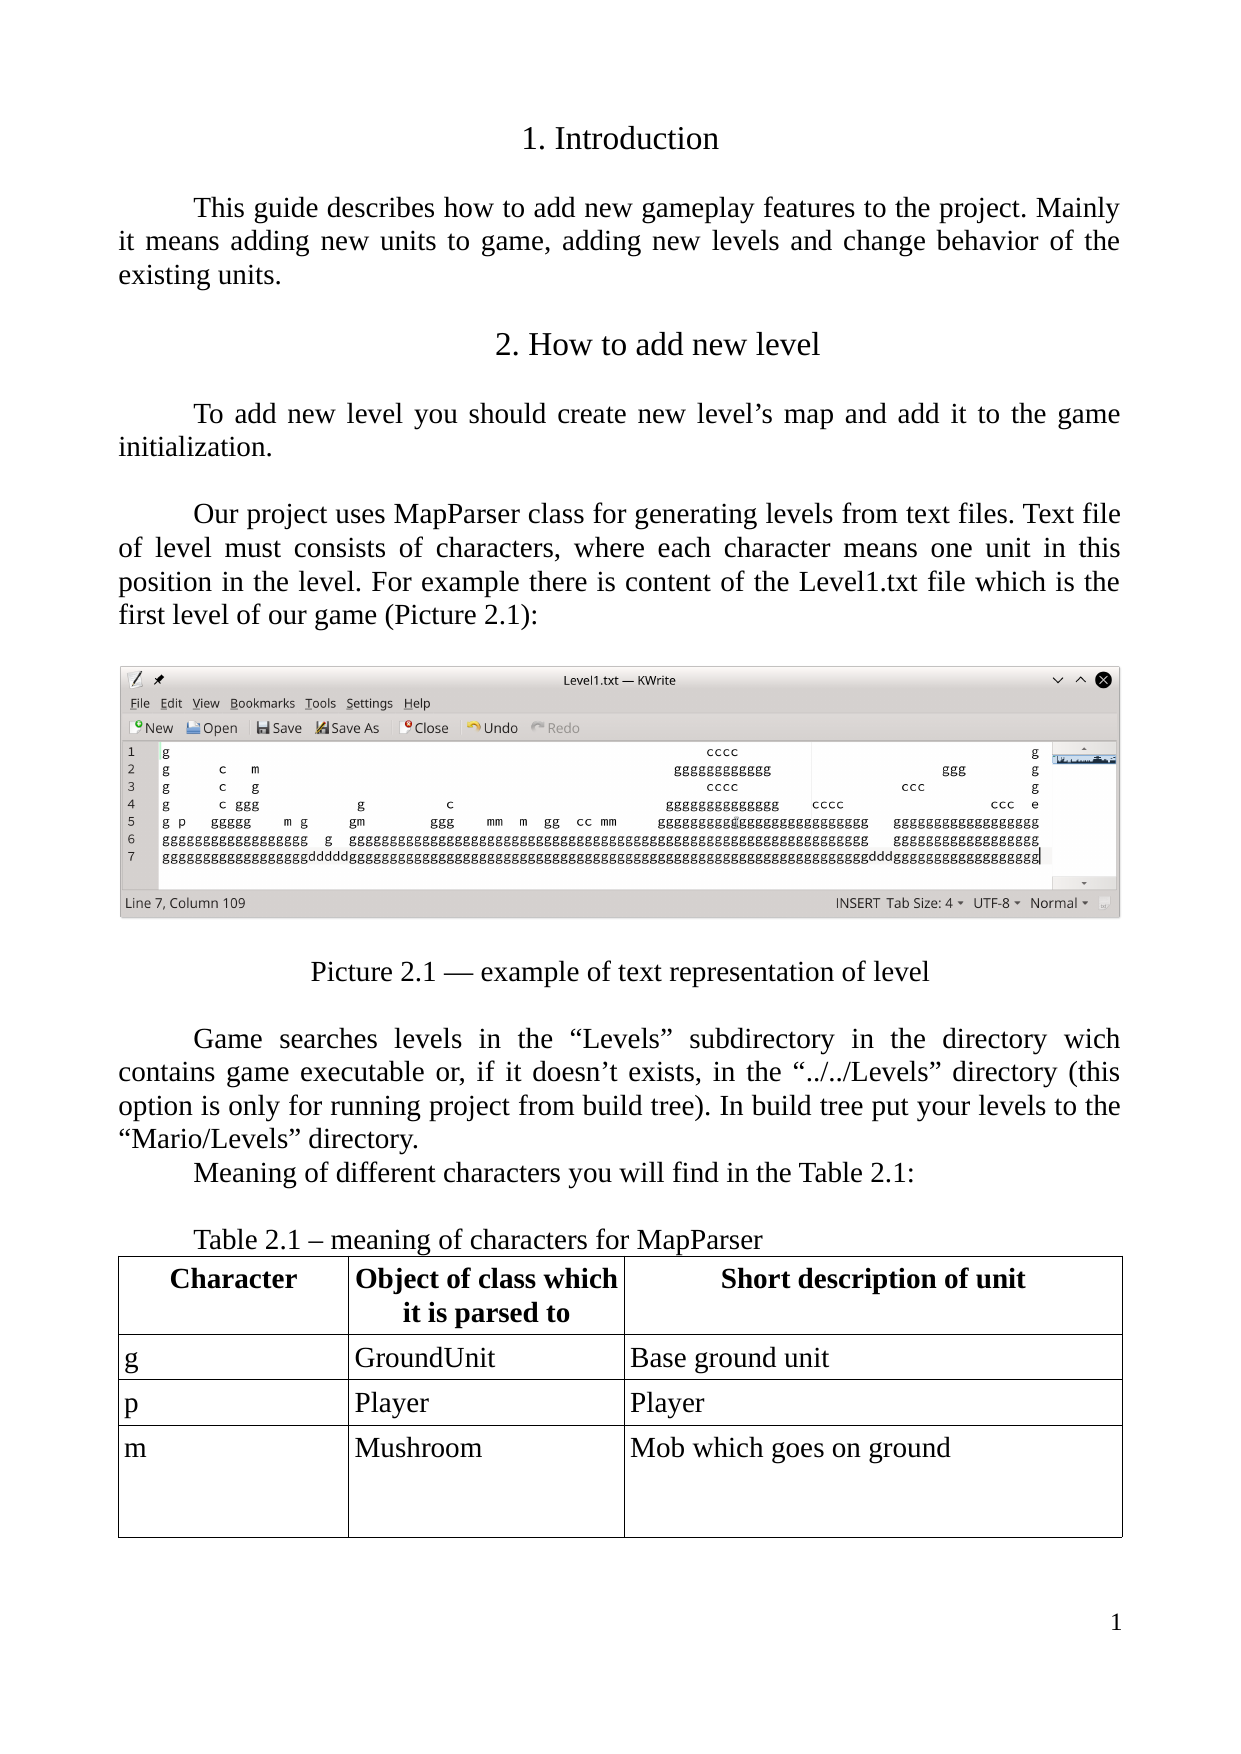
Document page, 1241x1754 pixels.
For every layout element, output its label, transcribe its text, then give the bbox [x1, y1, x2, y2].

table_cell g [119, 1335, 348, 1379]
text 1. Introduction [118, 118, 1122, 156]
table_cell p [119, 1380, 348, 1424]
table_header Object of class which it is parsed to [349, 1257, 624, 1334]
table_header Short description of unit [625, 1257, 1122, 1334]
text Game searches levels in the “Levels” subdirectory in the directory wich contains game executable or, if it doesn’t exists, in the “../../Levels” directory (this option is only for running project from build tree). In build tree put your levels to the “Mario/Levels” directory. [118, 1021, 1122, 1155]
table_cell Player [625, 1380, 1122, 1424]
text Picture 2.1 — example of text representation of level [118, 954, 1122, 987]
table_cell GroundUnit [349, 1335, 624, 1379]
picture [118, 664, 1123, 921]
text This guide describes how to add new gameplay features to the project. Mainly it means adding new units to game, adding new levels and change behavior of the existing units. [118, 190, 1122, 291]
table_cell Mushroom [349, 1426, 624, 1537]
text 2. How to add new level [118, 324, 1122, 362]
table_cell Mob which goes on ground [625, 1426, 1122, 1537]
text Our project uses MapParser class for generating levels from text files. Text file of level must consists of characters, where each character means one unit in this position in the level. For example there is content of the Level1.txt file which is the first level of our game (Picture 2.1): [118, 497, 1122, 631]
table_cell Base ground unit [625, 1335, 1122, 1379]
text To add new level you should create new level’s map and add it to the game initialization. [118, 396, 1122, 463]
text Table 2.1 – meaning of characters for MapParser [118, 1222, 1122, 1256]
table_cell Player [349, 1380, 624, 1424]
table_header Character [119, 1257, 348, 1334]
table_cell m [119, 1426, 348, 1537]
text Meaning of different characters you will find in the Table 2.1: [118, 1155, 1122, 1188]
